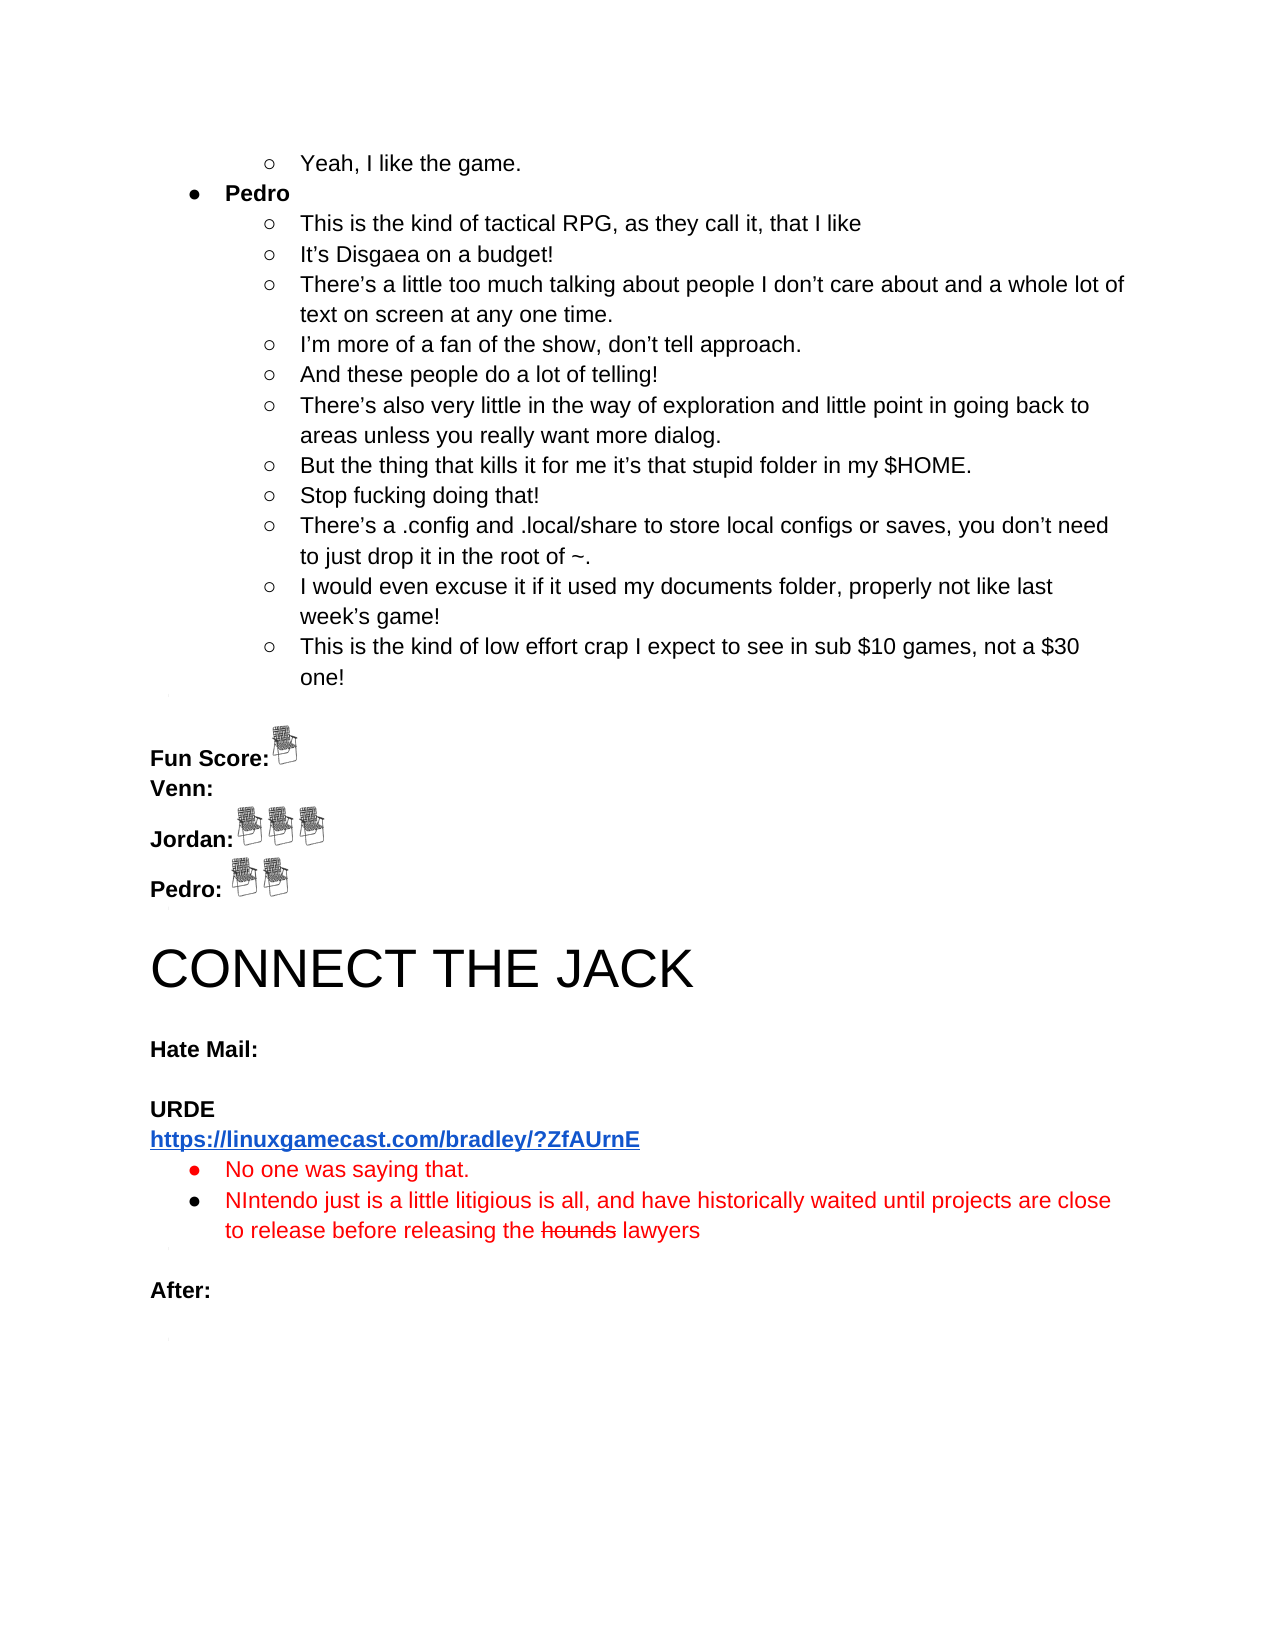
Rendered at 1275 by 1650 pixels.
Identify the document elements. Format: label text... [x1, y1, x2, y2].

text URDE [150, 1096, 1125, 1122]
list Yeah, I like the game. [262, 150, 1125, 176]
list But the thing that kills it for me it’s that stupid folder in my $HOME. [262, 452, 1125, 478]
list This is the kind of low effort crap I expect to see in sub $10 games, not a $30 one! [262, 633, 1125, 690]
text After: [150, 1277, 1125, 1304]
list There’s also very little in the way of exploration and little point in going back to areas unless you really want more dialog. [262, 392, 1125, 448]
list There’s a little too much talking about people I don’t care about and a whole lot of text on screen at any one time. [262, 271, 1125, 327]
list No one was saying that. [187, 1156, 1125, 1183]
text Venn: [150, 775, 1125, 801]
text Jordan: Pedro: [150, 805, 1125, 903]
picture [234, 805, 328, 847]
text Hate Mail: [150, 1036, 1125, 1062]
list And these people do a lot of telling! [262, 361, 1125, 388]
picture [228, 855, 292, 898]
list It’s Disgaea on a budget! [262, 241, 1125, 267]
picture [269, 723, 301, 766]
list I would even excuse it if it used my documents folder, properly not like last week’s game! [262, 573, 1125, 629]
list NIntendo just is a little litigious is all, and have historically waited until projects are close to release before releasing the hounds lawyers [187, 1187, 1125, 1243]
list This is the kind of tactical RPG, as they call it, that I like [262, 210, 1125, 237]
text Fun Score: [150, 724, 1125, 771]
text https://linuxgamecast.com/bradley/?ZfAUrnE [150, 1126, 1125, 1153]
title CONNECT THE JACK [150, 937, 1125, 999]
list Stop fucking doing that! [262, 482, 1125, 509]
list Pedro [187, 180, 1125, 207]
list There’s a .config and .local/share to store local configs or saves, you don’t need to just drop it in the root of ~. [262, 512, 1125, 569]
list I’m more of a fan of the show, don’t tell approach. [262, 331, 1125, 358]
